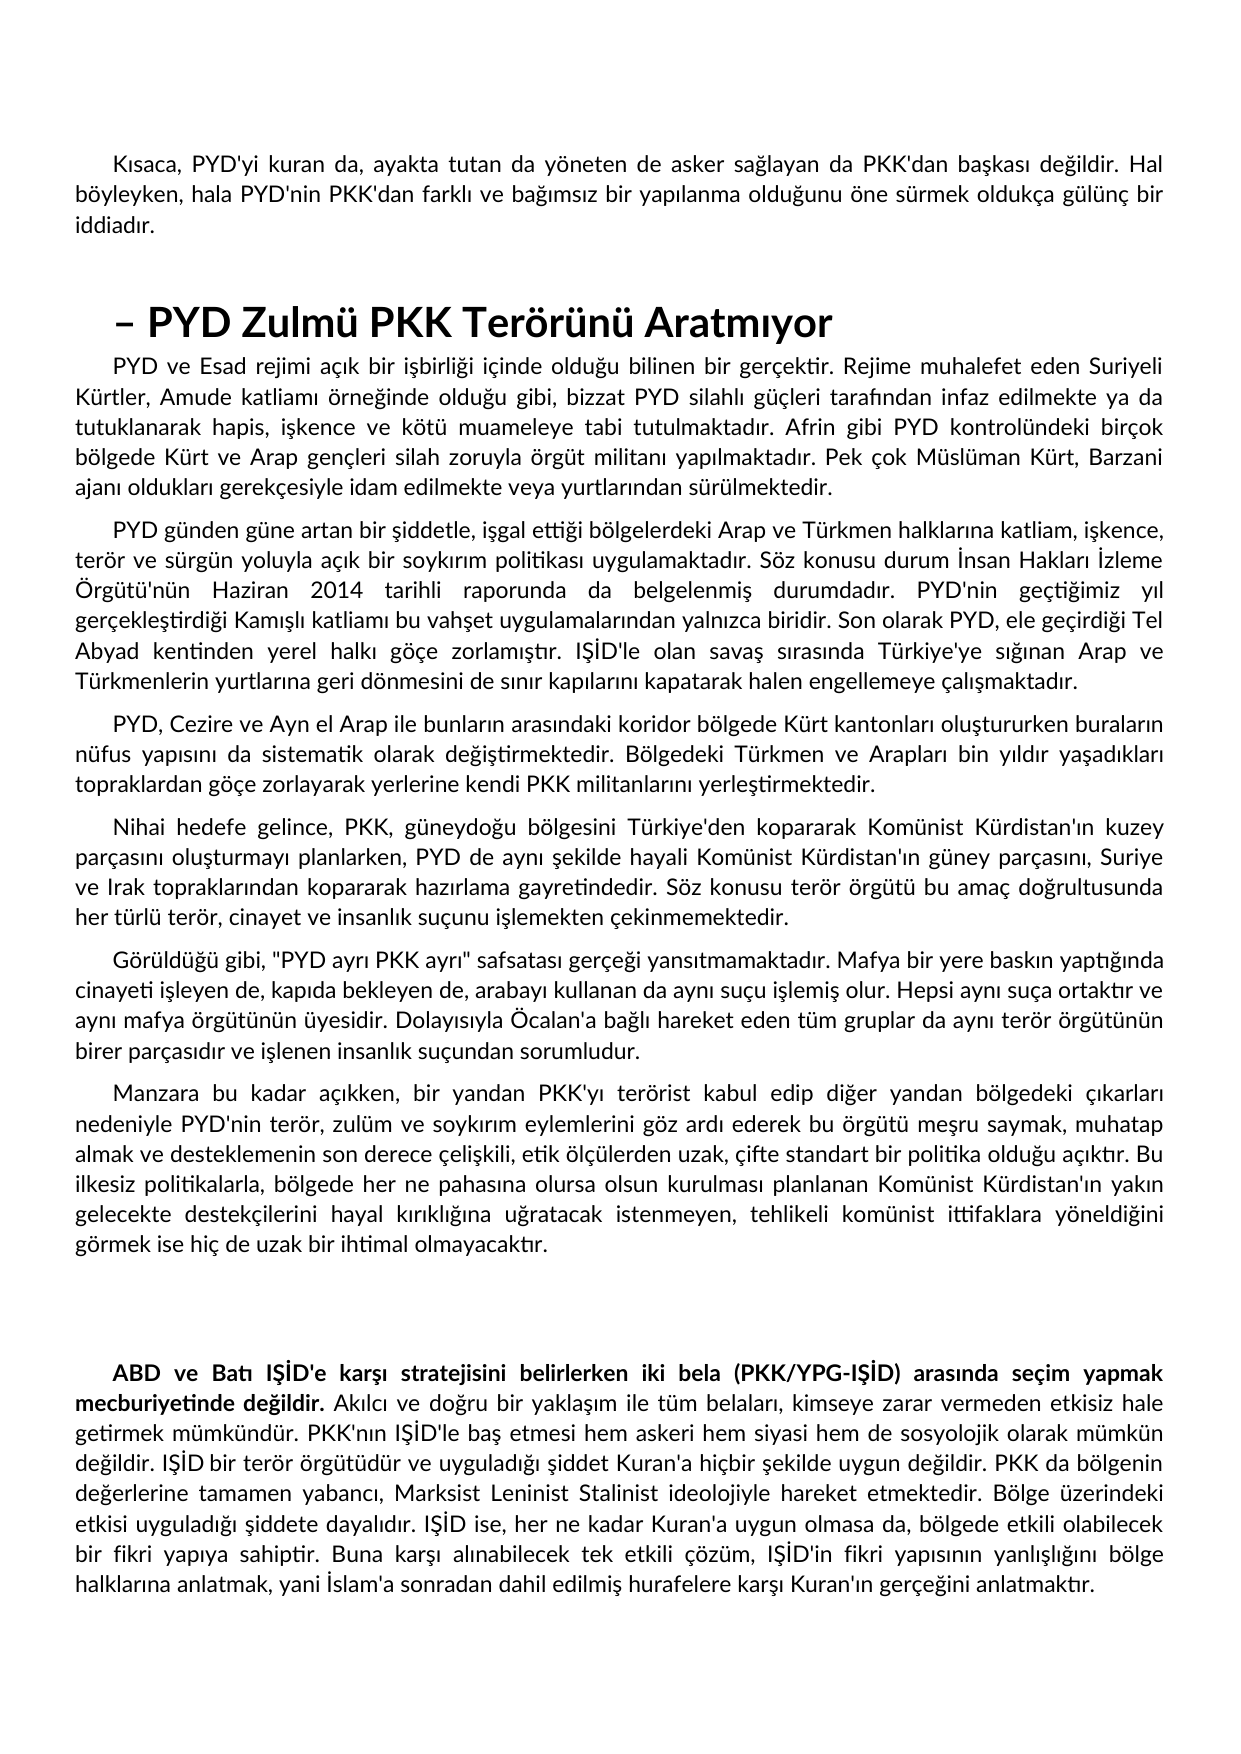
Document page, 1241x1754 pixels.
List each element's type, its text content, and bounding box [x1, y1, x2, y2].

text ABD ve Batı IŞİD'e karşı stratejisini belirlerken iki bela (PKK/YPG-IŞİD) arasında seçim yapmak mecburiyetinde değildir. Akılcı ve doğru bir yaklaşım ile tüm belaları, kimseye zarar vermeden etkisiz hale getirmek mümkündür. PKK'nın IŞİD'le baş etmesi hem askeri hem siyasi hem de sosyolojik olarak mümkün değildir. IŞİD bir terör örgütüdür ve uyguladığı şiddet Kuran'a hiçbir şekilde uygun değildir. PKK da bölgenin değerlerine tamamen yabancı, Marksist Leninist Stalinist ideolojiyle hareket etmektedir. Bölge üzerindeki etkisi uyguladığı şiddete dayalıdır. IŞİD ise, her ne kadar Kuran'a uygun olmasa da, bölgede etkili olabilecek bir fikri yapıya sahiptir. Buna karşı alınabilecek tek etkili çözüm, IŞİD'in fikri yapısının yanlışlığını bölge halklarına anlatmak, yani İslam'a sonradan dahil edilmiş hurafelere karşı Kuran'ın gerçeğini anlatmaktır. [75, 1358, 1165, 1597]
text PYD günden güne artan bir şiddetle, işgal ettiği bölgelerdeki Arap ve Türkmen halklarına katliam, işkence, terör ve sürgün yoluyla açık bir soykırım politikası uygulamaktadır. Söz konusu durum İnsan Hakları İzleme Örgütü'nün Haziran 2014 tarihli raporunda da belgelenmiş durumdadır. PYD'nin geçtiğimiz yıl gerçekleştirdiği Kamışlı katliamı bu vahşet uygulamalarından yalnızca biridir. Son olarak PYD, ele geçirdiği Tel Abyad kentinden yerel halkı göçe zorlamıştır. IŞİD'le olan savaş sırasında Türkiye'ye sığınan Arap ve Türkmenlerin yurtlarına geri dönmesini de sınır kapılarını kapatarak halen engellemeye çalışmaktadır. [75, 516, 1165, 694]
text PYD, Cezire ve Ayn el Arap ile bunların arasındaki koridor bölgede Kürt kantonları oluştururken buraların nüfus yapısını da sistematik olarak değiştirmektedir. Bölgedeki Türkmen ve Arapları bin yıldır yaşadıkları topraklardan göçe zorlayarak yerlerine kendi PKK militanlarını yerleştirmektedir. [75, 709, 1165, 797]
text Manzara bu kadar açıkken, bir yandan PKK'yı terörist kabul edip diğer yandan bölgedeki çıkarları nedeniyle PYD'nin terör, zulüm ve soykırım eylemlerini göz ardı ederek bu örgütü meşru saymak, muhatap almak ve desteklemenin son derece çelişkili, etik ölçülerden uzak, çifte standart bir politika olduğu açıktır. Bu ilkesiz politikalarla, bölgede her ne pahasına olursa olsun kurulması planlanan Komünist Kürdistan'ın yakın gelecekte destekçilerini hayal kırıklığına uğratacak istenmeyen, tehlikeli komünist ittifaklara yöneldiğini görmek ise hiç de uzak bir ihtimal olmayacaktır. [75, 1079, 1165, 1258]
text PYD ve Esad rejimi açık bir işbirliği içinde olduğu bilinen bir gerçektir. Rejime muhalefet eden Suriyeli Kürtler, Amude katliamı örneğinde olduğu gibi, bizzat PYD silahlı güçleri tarafından infaz edilmekte ya da tutuklanarak hapis, işkence ve kötü muameleye tabi tutulmaktadır. Afrin gibi PYD kontrolündeki birçok bölgede Kürt ve Arap gençleri silah zoruyla örgüt militanı yapılmaktadır. Pek çok Müslüman Kürt, Barzani ajanı oldukları gerekçesiyle idam edilmekte veya yurtlarından sürülmektedir. [75, 352, 1165, 500]
text Kısaca, PYD'yi kuran da, ayakta tutan da yöneten de asker sağlayan da PKK'dan başkası değildir. Hal böyleyken, hala PYD'nin PKK'dan farklı ve bağımsız bir yapılanma olduğunu öne sürmek oldukça gülünç bir iddiadır. [75, 150, 1165, 238]
text Nihai hedefe gelince, PKK, güneydoğu bölgesini Türkiye'den kopararak Komünist Kürdistan'ın kuzey parçasını oluşturmayı planlarken, PYD de aynı şekilde hayali Komünist Kürdistan'ın güney parçasını, Suriye ve Irak topraklarından kopararak hazırlama gayretindedir. Söz konusu terör örgütü bu amaç doğrultusunda her türlü terör, cinayet ve insanlık suçunu işlemekten çekinmemektedir. [75, 812, 1165, 931]
text Görüldüğü gibi, "PYD ayrı PKK ayrı" safsatası gerçeği yansıtmamaktadır. Mafya bir yere baskın yaptığında cinayeti işleyen de, kapıda bekleyen de, arabayı kullanan da aynı suçu işlemiş olur. Hepsi aynı suça ortaktır ve aynı mafya örgütünün üyesidir. Dolayısıyla Öcalan'a bağlı hareket eden tüm gruplar da aynı terör örgütünün birer parçasıdır ve işlenen insanlık suçundan sorumludur. [75, 946, 1165, 1064]
subtitle – PYD Zulmü PKK Terörünü Aratmıyor [112, 296, 1165, 346]
